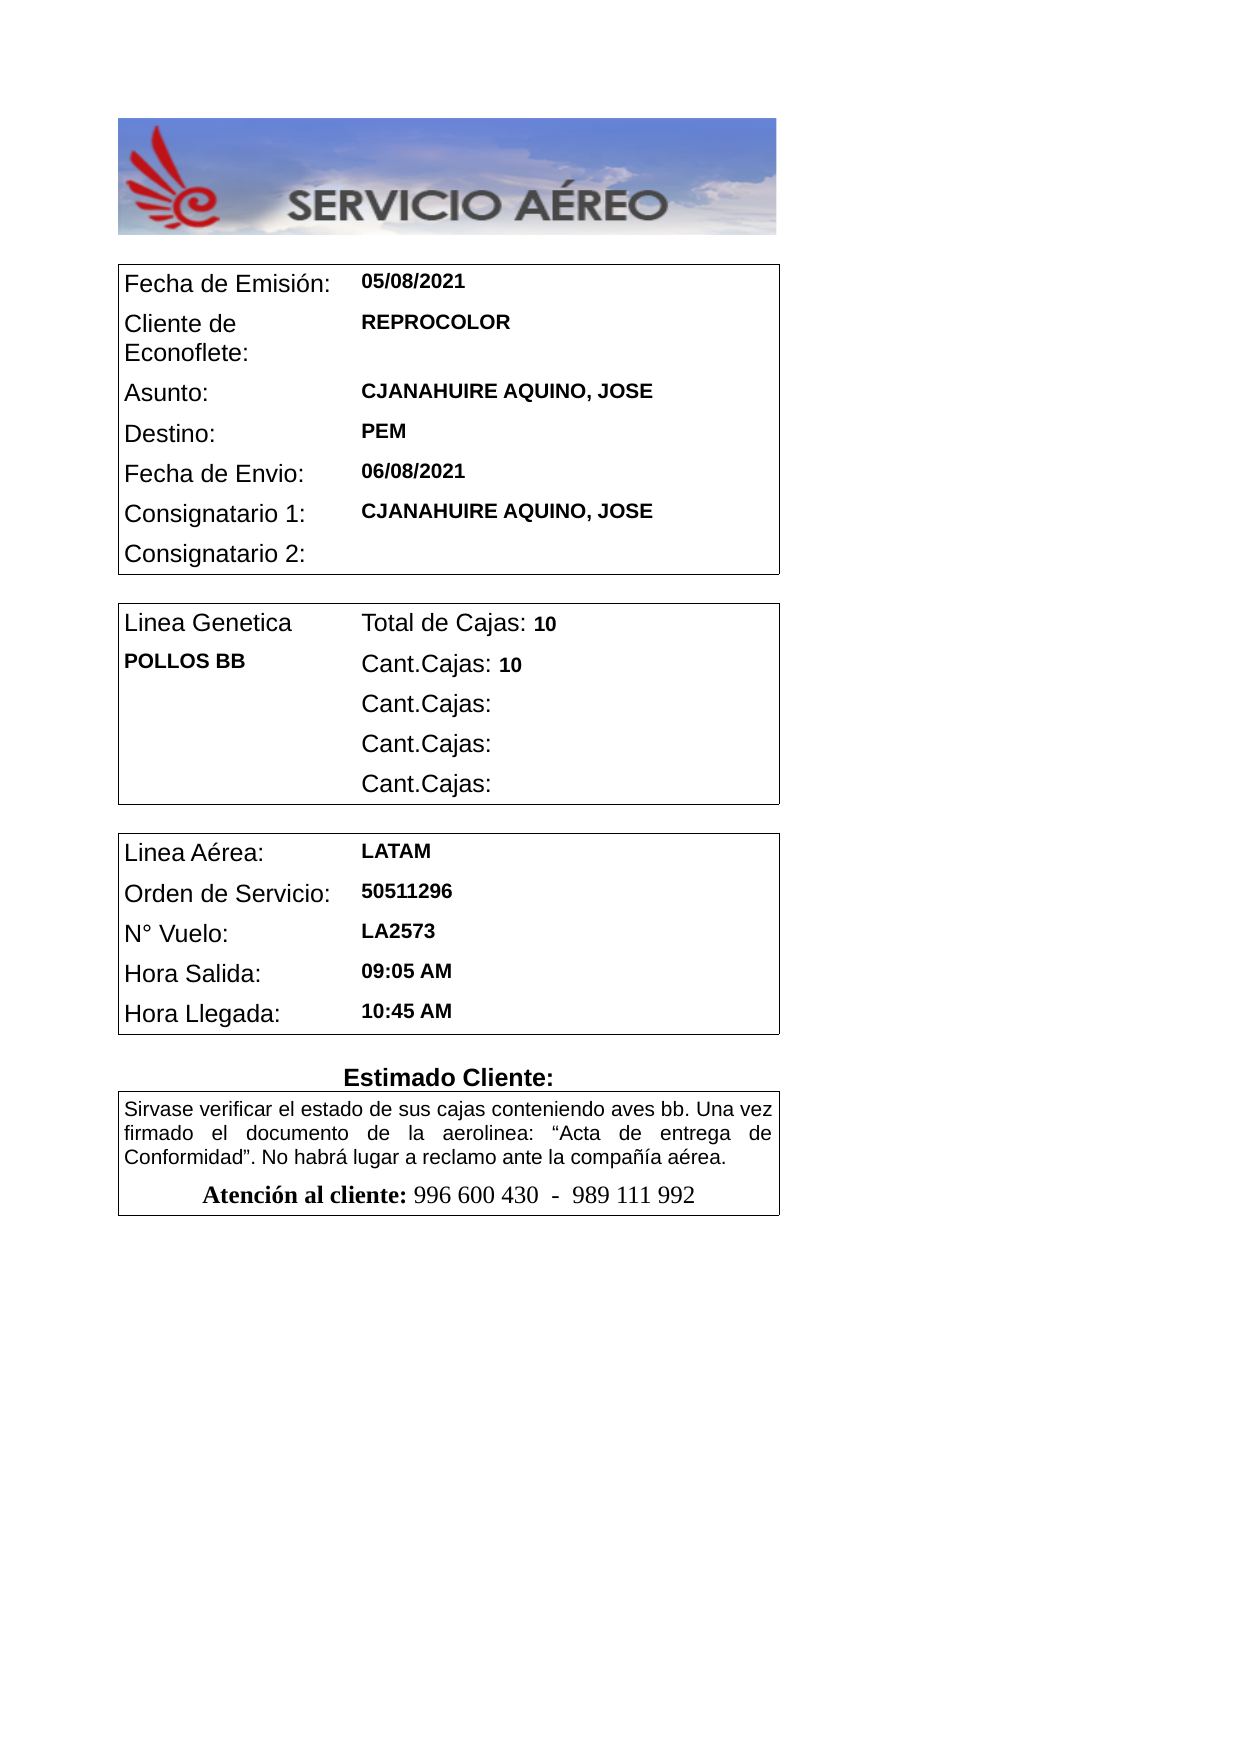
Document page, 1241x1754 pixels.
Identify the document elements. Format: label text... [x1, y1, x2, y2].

table_cell Consignatario 1: [119, 493, 356, 533]
table_header Fecha de Emisión: [119, 265, 356, 304]
table_cell Consignatario 2: [119, 534, 356, 574]
table_cell Cliente de Econoflete: [119, 304, 356, 373]
table_cell [356, 534, 779, 574]
table_cell CJANAHUIRE AQUINO, JOSE [356, 373, 779, 413]
table_cell Hora Llegada: [119, 994, 356, 1034]
table_cell [119, 683, 356, 723]
table_cell 10:45 AM [356, 994, 779, 1034]
table_cell Fecha de Envio: [119, 453, 356, 493]
table_cell Linea Genetica [119, 604, 356, 643]
picture [118, 118, 777, 235]
table_cell REPROCOLOR [356, 304, 779, 373]
table_cell [118, 575, 356, 603]
table_cell N° Vuelo: [119, 913, 356, 953]
table_cell [356, 805, 779, 833]
table_cell Cant.Cajas: [356, 723, 779, 763]
table_cell Total de Cajas: 10 [356, 604, 779, 643]
table_cell [356, 575, 779, 603]
table_cell Estimado Cliente: [118, 1035, 779, 1091]
table_cell 50511296 [356, 873, 779, 913]
table_cell LATAM [356, 834, 779, 873]
table_cell POLLOS BB [119, 643, 356, 683]
table_cell Atención al cliente: 996 600 430 - 989 111 992 [119, 1175, 779, 1215]
table_cell [118, 805, 356, 833]
table_cell CJANAHUIRE AQUINO, JOSE [356, 493, 779, 533]
table_cell Sirvase verificar el estado de sus cajas conteniendo aves bb. Una vez firmado el documento de la aerolinea: “Acta de entrega de Conformidad”. No habrá lugar a reclamo ante la compañía aérea. [119, 1092, 779, 1175]
table_header 05/08/2021 [356, 265, 779, 304]
table_cell Linea Aérea: [119, 834, 356, 873]
table_cell Cant.Cajas: [356, 683, 779, 723]
table_cell 06/08/2021 [356, 453, 779, 493]
table_cell Destino: [119, 413, 356, 453]
table_cell Cant.Cajas: 10 [356, 643, 779, 683]
table_cell [119, 723, 356, 763]
table_cell [119, 764, 356, 804]
table_cell Hora Salida: [119, 953, 356, 993]
table_cell PEM [356, 413, 779, 453]
table_cell Asunto: [119, 373, 356, 413]
table_cell LA2573 [356, 913, 779, 953]
table_cell 09:05 AM [356, 953, 779, 993]
table_cell Cant.Cajas: [356, 764, 779, 804]
table_cell Orden de Servicio: [119, 873, 356, 913]
